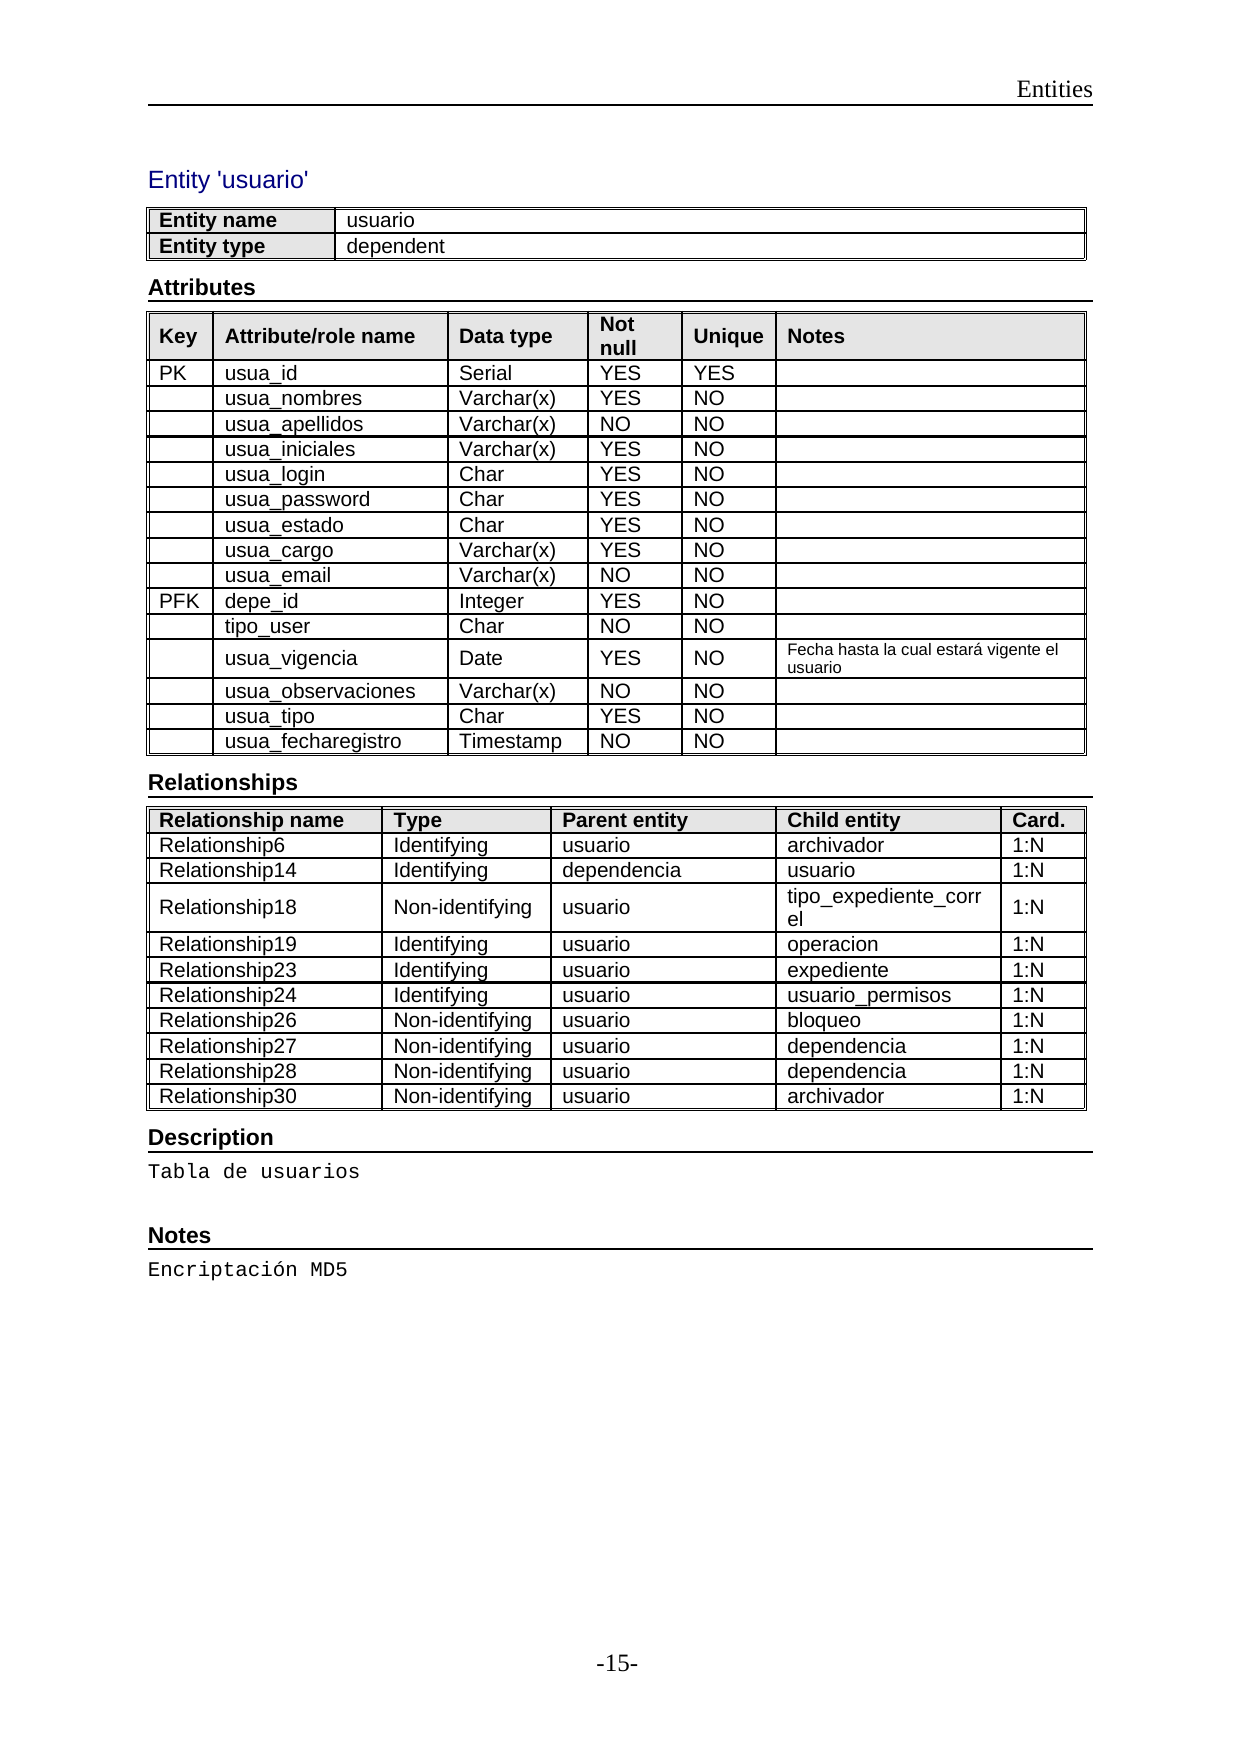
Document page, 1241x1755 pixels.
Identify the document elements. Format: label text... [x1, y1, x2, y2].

table_cell NO [683, 513, 775, 537]
table_cell NO [683, 488, 775, 511]
table_cell usua_nombres [214, 387, 447, 410]
table_cell 1:N [1002, 933, 1084, 956]
table_cell [777, 539, 1084, 562]
table_cell Relationship26 [150, 1009, 381, 1032]
table_cell dependencia [552, 859, 775, 882]
table_cell operacion [777, 933, 1000, 956]
table_cell Relationship18 [150, 884, 381, 931]
table_cell Varchar(x) [449, 564, 587, 587]
table_cell Identifying [383, 933, 550, 956]
table_cell Timestamp [449, 730, 587, 753]
table_cell usuario [552, 933, 775, 956]
table_header Key [150, 314, 212, 359]
table_cell YES [589, 539, 681, 562]
table_cell usuario [552, 1034, 775, 1057]
table_cell Entity type [150, 234, 334, 258]
text Entity 'usuario' [148, 166, 1093, 194]
table_cell usuario [552, 884, 775, 931]
table_cell usuario [552, 1060, 775, 1083]
table_cell Integer [449, 589, 587, 612]
table_cell [150, 564, 212, 587]
table_cell NO [589, 679, 681, 702]
table_cell Date [449, 640, 587, 677]
table_header Not null [589, 314, 681, 359]
table_header Child entity [777, 810, 1000, 832]
table_cell [150, 387, 212, 410]
table_cell 1:N [1002, 834, 1084, 857]
table_cell [150, 463, 212, 486]
table_cell PFK [150, 589, 212, 612]
table_cell [150, 730, 212, 753]
table_cell YES [589, 705, 681, 728]
table_cell NO [589, 615, 681, 638]
table_cell Non-identifying [383, 1060, 550, 1083]
table_cell usua_password [214, 488, 447, 511]
table_cell Relationship27 [150, 1034, 381, 1057]
table_cell Char [449, 705, 587, 728]
table_cell Identifying [383, 984, 550, 1007]
table_cell Varchar(x) [449, 412, 587, 435]
table_cell NO [683, 589, 775, 612]
table_header Type [383, 810, 550, 832]
table_header Data type [449, 314, 587, 359]
table_cell Relationship14 [150, 859, 381, 882]
table_cell archivador [777, 834, 1000, 857]
table_cell [777, 589, 1084, 612]
table_cell [777, 438, 1084, 461]
text Tabla de usuarios [148, 1161, 1093, 1185]
table_cell usua_fecharegistro [214, 730, 447, 753]
table_cell 1:N [1002, 984, 1084, 1007]
table_cell [150, 679, 212, 702]
table_cell Char [449, 615, 587, 638]
table_cell Relationship24 [150, 984, 381, 1007]
table_cell usua_apellidos [214, 412, 447, 435]
table_cell usua_login [214, 463, 447, 486]
table_cell Relationship19 [150, 933, 381, 956]
table_cell [777, 705, 1084, 728]
table_cell Char [449, 488, 587, 511]
table_cell usuario [552, 958, 775, 981]
table_cell NO [589, 412, 681, 435]
table_cell dependencia [777, 1060, 1000, 1083]
table_cell 1:N [1002, 859, 1084, 882]
table_cell archivador [777, 1085, 1000, 1108]
table_header Card. [1002, 810, 1084, 832]
table_cell NO [683, 679, 775, 702]
table_cell [150, 705, 212, 728]
table_cell usuario [552, 1009, 775, 1032]
table_cell Relationship23 [150, 958, 381, 981]
table_cell NO [683, 539, 775, 562]
table_cell NO [683, 412, 775, 435]
table_header Parent entity [552, 810, 775, 832]
table_cell usua_iniciales [214, 438, 447, 461]
table_cell usuario_permisos [777, 984, 1000, 1007]
table_cell Relationship6 [150, 834, 381, 857]
table_cell PK [150, 361, 212, 385]
table_cell expediente [777, 958, 1000, 981]
table_cell bloqueo [777, 1009, 1000, 1032]
table_cell Identifying [383, 834, 550, 857]
table_header Relationship name [150, 810, 381, 832]
table_cell Non-identifying [383, 884, 550, 931]
table_cell [150, 539, 212, 562]
text Description [148, 1125, 1093, 1151]
table_cell YES [589, 640, 681, 677]
table_cell NO [589, 564, 681, 587]
table_cell 1:N [1002, 884, 1084, 931]
text Encriptación MD5 [148, 1259, 1093, 1282]
table_cell 1:N [1002, 1060, 1084, 1083]
text Attributes [148, 274, 1093, 300]
table_cell YES [589, 488, 681, 511]
text Relationships [148, 770, 1093, 796]
table_cell usuario [552, 984, 775, 1007]
table_cell dependent [336, 234, 1084, 258]
table_header Notes [777, 314, 1084, 359]
table_cell Varchar(x) [449, 679, 587, 702]
table_cell [777, 488, 1084, 511]
table_cell [777, 463, 1084, 486]
table_cell usua_observaciones [214, 679, 447, 702]
table_cell YES [589, 463, 681, 486]
table_cell Non-identifying [383, 1034, 550, 1057]
table_cell [150, 640, 212, 677]
table_cell usuario [552, 834, 775, 857]
table_cell [777, 513, 1084, 537]
table_cell [777, 564, 1084, 587]
table_cell Identifying [383, 958, 550, 981]
table_cell usua_id [214, 361, 447, 385]
table_cell [777, 387, 1084, 410]
table_cell [150, 513, 212, 537]
table_cell [150, 615, 212, 638]
table_cell Non-identifying [383, 1085, 550, 1108]
table_header Attribute/role name [214, 314, 447, 359]
table_header usuario [336, 210, 1084, 232]
text Notes [148, 1222, 1093, 1248]
table_cell usua_email [214, 564, 447, 587]
table_cell depe_id [214, 589, 447, 612]
table_cell NO [683, 705, 775, 728]
table_cell [150, 438, 212, 461]
table_cell Non-identifying [383, 1009, 550, 1032]
table_cell NO [589, 730, 681, 753]
table_cell Varchar(x) [449, 438, 587, 461]
table_cell [777, 412, 1084, 435]
table_cell Serial [449, 361, 587, 385]
table_cell NO [683, 730, 775, 753]
table_cell usua_cargo [214, 539, 447, 562]
table_cell YES [589, 513, 681, 537]
table_cell Char [449, 513, 587, 537]
table_cell usua_vigencia [214, 640, 447, 677]
table_cell usua_tipo [214, 705, 447, 728]
table_cell NO [683, 387, 775, 410]
table_header Entity name [150, 210, 334, 232]
table_cell NO [683, 640, 775, 677]
table_cell Fecha hasta la cual estará vigente el usuario [777, 640, 1084, 677]
table_cell Char [449, 463, 587, 486]
table_cell 1:N [1002, 1009, 1084, 1032]
table_cell tipo_expediente_correl [777, 884, 1000, 931]
table_cell NO [683, 438, 775, 461]
table_cell YES [589, 589, 681, 612]
table_cell usuario [777, 859, 1000, 882]
table_cell [777, 615, 1084, 638]
table_cell [777, 679, 1084, 702]
table_cell dependencia [777, 1034, 1000, 1057]
table_cell YES [589, 361, 681, 385]
table_cell NO [683, 564, 775, 587]
table_cell NO [683, 463, 775, 486]
table_cell Identifying [383, 859, 550, 882]
table_header Unique [683, 314, 775, 359]
table_cell Varchar(x) [449, 539, 587, 562]
table_cell Relationship30 [150, 1085, 381, 1108]
table_cell Relationship28 [150, 1060, 381, 1083]
table_cell [150, 412, 212, 435]
table_cell [150, 488, 212, 511]
table_cell Varchar(x) [449, 387, 587, 410]
table_cell YES [589, 387, 681, 410]
table_cell 1:N [1002, 958, 1084, 981]
table_cell YES [683, 361, 775, 385]
table_cell 1:N [1002, 1034, 1084, 1057]
table_cell usuario [552, 1085, 775, 1108]
table_cell [777, 361, 1084, 385]
table_cell [777, 730, 1084, 753]
table_cell NO [683, 615, 775, 638]
table_cell YES [589, 438, 681, 461]
table_cell usua_estado [214, 513, 447, 537]
table_cell tipo_user [214, 615, 447, 638]
table_cell 1:N [1002, 1085, 1084, 1108]
